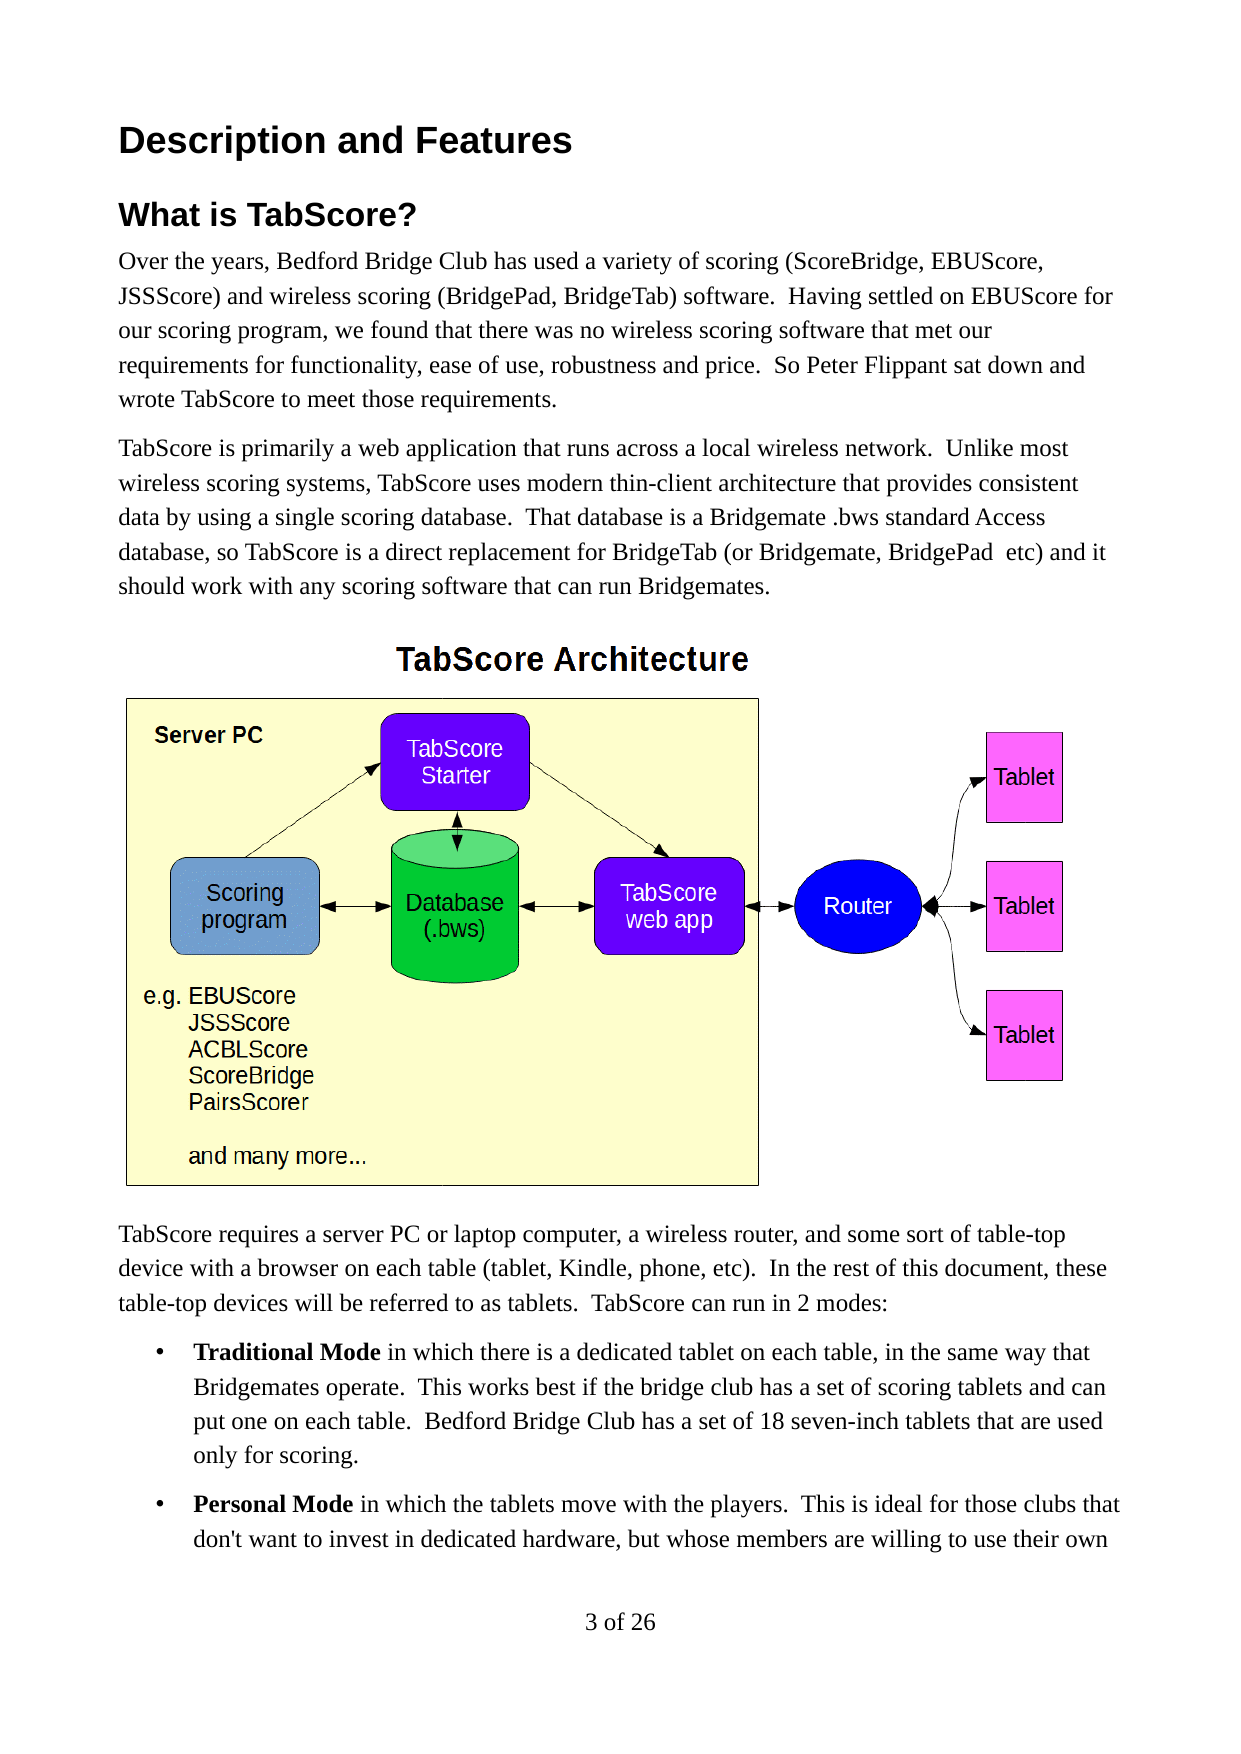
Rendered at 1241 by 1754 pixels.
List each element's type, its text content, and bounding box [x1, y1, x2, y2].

picture [116, 626, 1078, 1219]
text TabScore requires a server PC or laptop computer, a wireless router, and some sort of table-top device with a browser on each table (tablet, Kindle, phone, etc). In the rest of this document, these table-top devices will be referred to as tablets. TabScore can run in 2 modes: [118, 620, 1122, 1317]
text Over the years, Bedford Bridge Club has used a variety of scoring (ScoreBridge, EBUScore, JSSScore) and wireless scoring (BridgePad, BridgeTab) software. Having settled on EBUScore for our scoring program, we found that there was no wireless scoring software that met our requirements for functionality, ease of use, robustness and price. So Peter Flippant sat down and wrote TabScore to meet those requirements. [118, 246, 1122, 413]
subtitle Description and Features [118, 118, 1122, 162]
text TabScore is primarily a web application that runs across a local wireless network. Unlike most wireless scoring systems, TabScore uses modern thin-client architecture that provides consistent data by using a single scoring database. That database is a Bridgemate .bws standard Access database, so TabScore is a direct replacement for BridgeTab (or Bridgemate, BridgePad etc) and it should work with any scoring software that can run Bridgemates. [118, 433, 1122, 600]
list Personal Mode in which the tablets move with the players. This is ideal for those clubs that don't want to invest in dedicated hardware, but whose members are willing to use their own [156, 1489, 1122, 1553]
list Traditional Mode in which there is a dedicated tablet on each table, in the same way that Bridgemates operate. This works best if the bridge club has a set of scoring tablets and can put one on each table. Bedford Bridge Club has a set of 18 seven-inch tablets that are used only for scoring. [156, 1337, 1122, 1469]
subtitle What is TabScore? [118, 195, 1122, 234]
